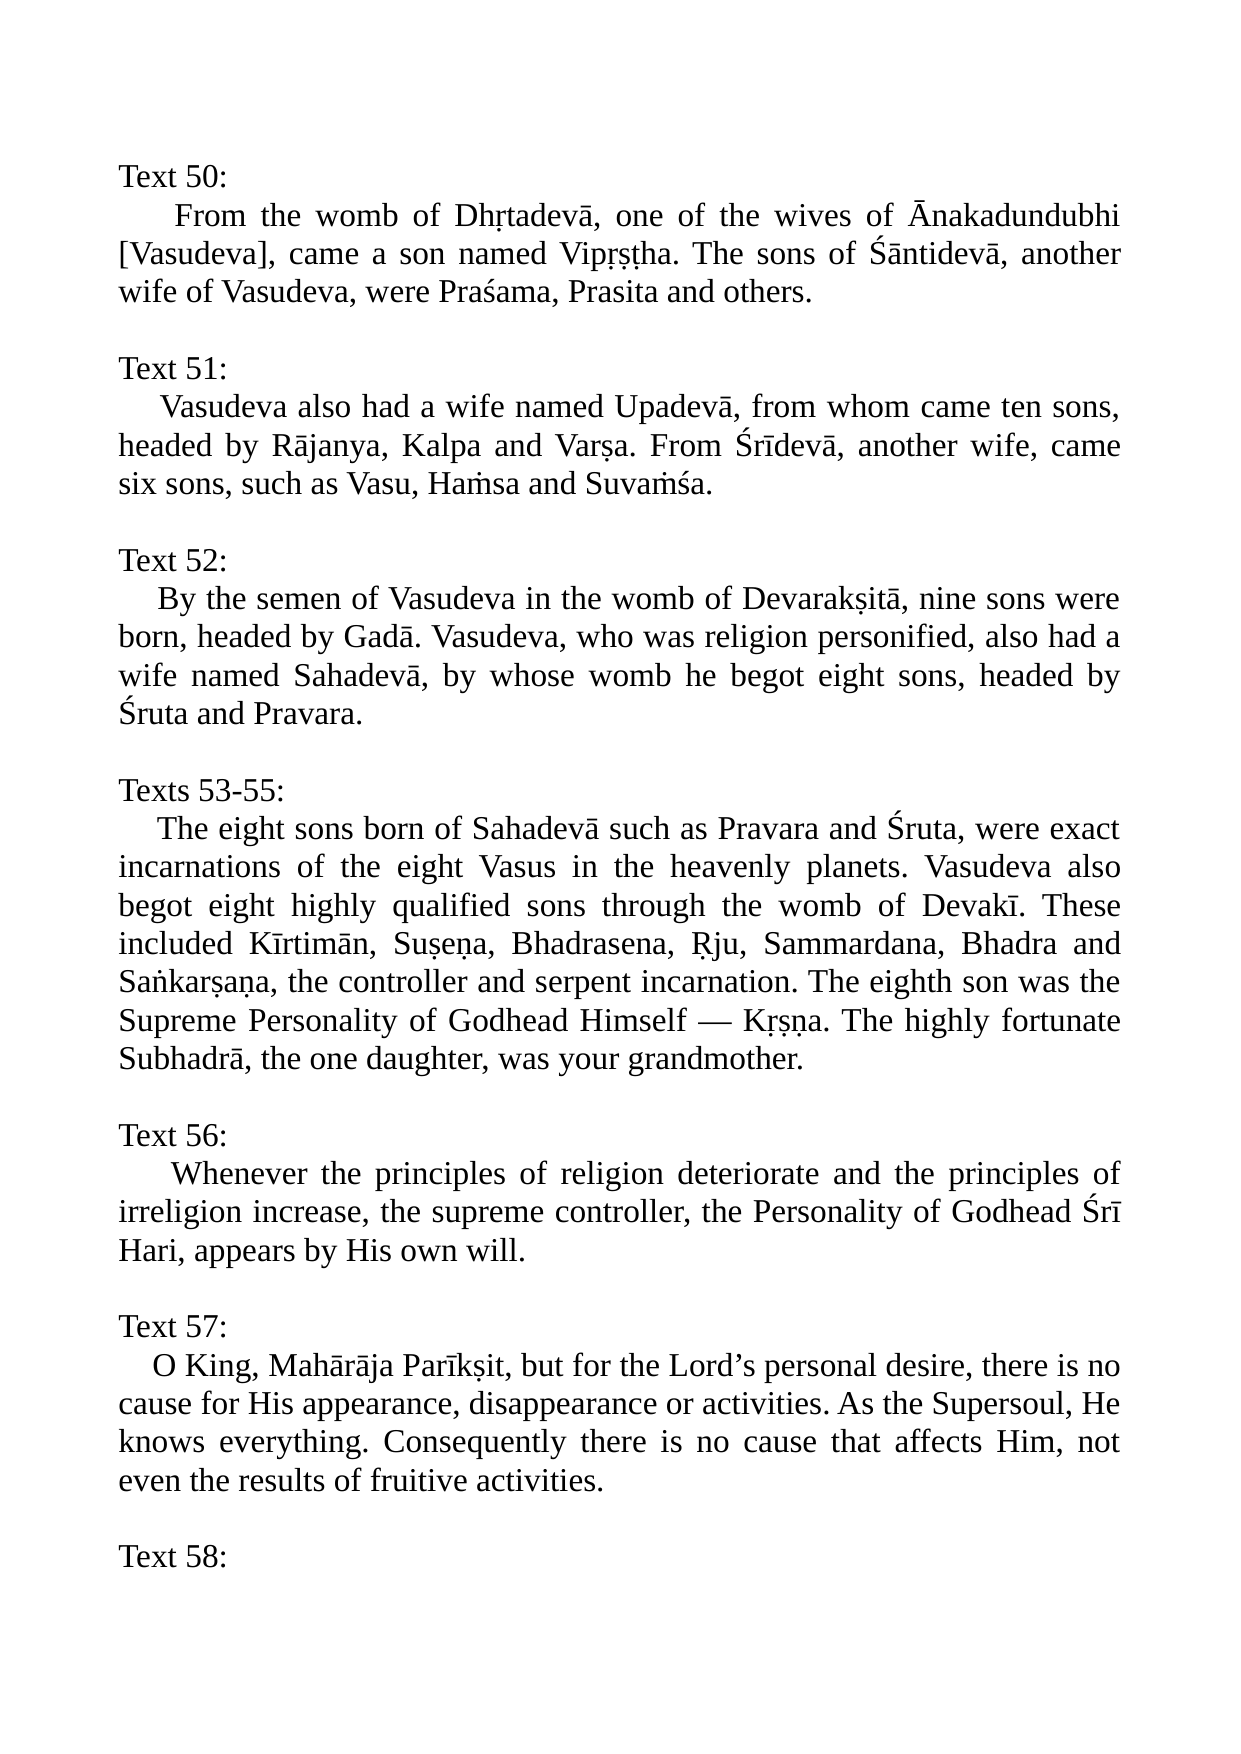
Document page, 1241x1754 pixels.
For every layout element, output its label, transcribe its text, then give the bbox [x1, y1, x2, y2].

text Vasudeva also had a wife named Upadevā, from whom came ten sons, headed by Rājanya, Kalpa and Varṣa. From Śrīdevā, another wife, came six sons, such as Vasu, Haṁsa and Suvaṁśa. [118, 386, 1122, 501]
text By the semen of Vasudeva in the womb of Devarakṣitā, nine sons were born, headed by Gadā. Vasudeva, who was religion personified, also had a wife named Sahadevā, by whose womb he begot eight sons, headed by Śruta and Pravara. [118, 578, 1122, 731]
text Text 50: [118, 156, 1122, 195]
text Whenever the principles of religion deteriorate and the principles of irreligion increase, the supreme controller, the Personality of Godhead Śrī Hari, appears by His own will. [118, 1153, 1122, 1268]
text The eight sons born of Sahadevā such as Pravara and Śruta, were exact incarnations of the eight Vasus in the heavenly planets. Vasudeva also begot eight highly qualified sons through the womb of Devakī. These included Kīrtimān, Suṣeṇa, Bhadrasena, Ṛju, Sammardana, Bhadra and Saṅkarṣaṇa, the controller and serpent incarnation. The eighth son was the Supreme Personality of Godhead Himself — Kṛṣṇa. The highly fortunate Subhadrā, the one daughter, was your grandmother. [118, 808, 1122, 1076]
text Texts 53-55: [118, 770, 1122, 808]
text O King, Mahārāja Parīkṣit, but for the Lord’s personal desire, there is no cause for His appearance, disappearance or activities. As the Supersoul, He knows everything. Consequently there is no cause that affects Him, not even the results of fruitive activities. [118, 1345, 1122, 1498]
text From the womb of Dhṛtadevā, one of the wives of Ānakadundubhi [Vasudeva], came a son named Vipṛṣṭha. The sons of Śāntidevā, another wife of Vasudeva, were Praśama, Prasita and others. [118, 195, 1122, 310]
text Text 56: [118, 1115, 1122, 1153]
text Text 51: [118, 348, 1122, 386]
text Text 52: [118, 540, 1122, 578]
text Text 57: [118, 1306, 1122, 1345]
text Text 58: [118, 1536, 1122, 1575]
